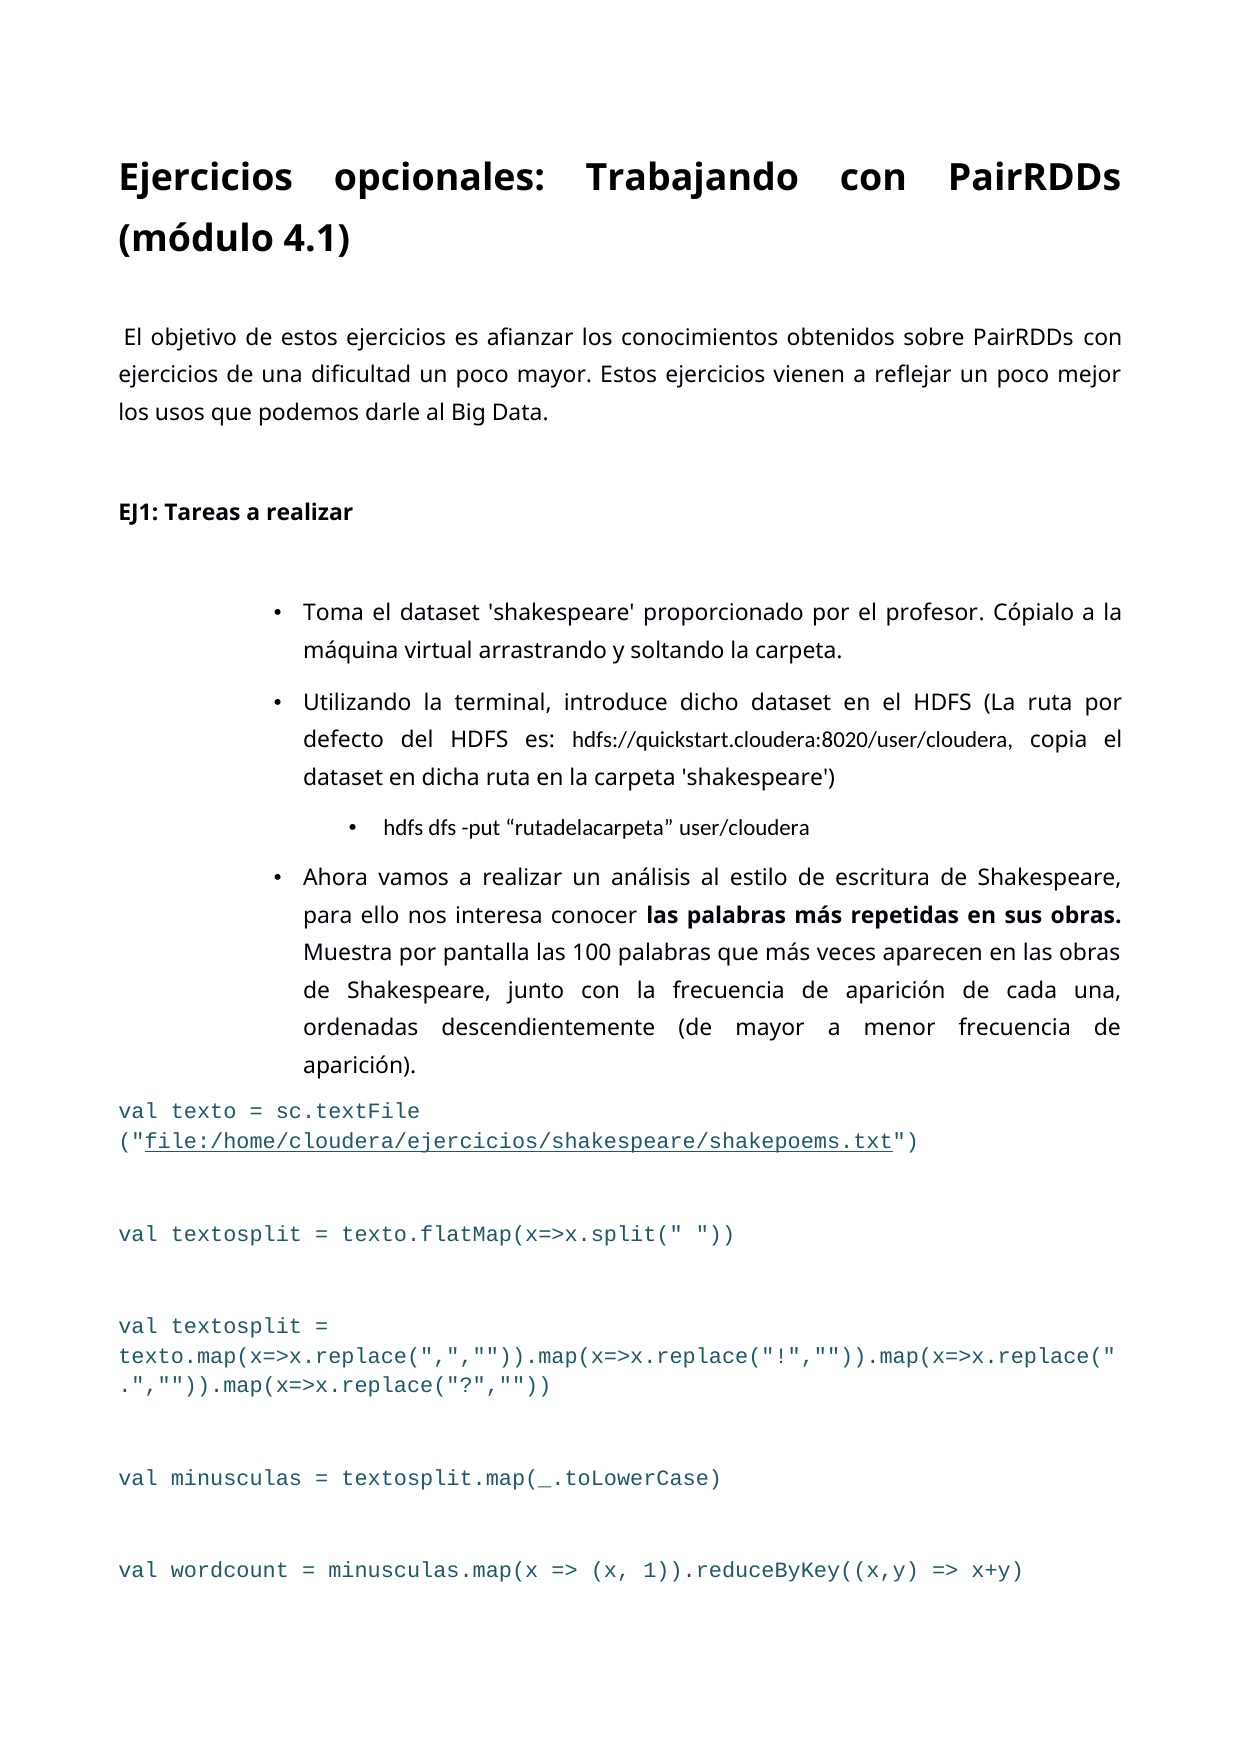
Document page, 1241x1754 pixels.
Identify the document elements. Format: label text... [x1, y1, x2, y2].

text val minusculas = textosplit.map(_.toLowerCase) [118, 1467, 1122, 1492]
text val wordcount = minusculas.map(x => (x, 1)).reduceByKey((x,y) => x+y) [118, 1559, 1122, 1584]
text val texto = sc.textFile ("file:/home/cloudera/ejercicios/shakespeare/shakepoems.txt") [118, 1101, 1122, 1155]
text val textosplit = texto.map(x=>x.replace(",","")).map(x=>x.replace("!","")).map(x=>x.replace(".","")).map(x=>x.replace("?","")) [118, 1315, 1122, 1399]
list hdfs dfs -put “rutadelacarpeta” user/cloudera [348, 813, 1122, 841]
text Ejercicios opcionales: Trabajando con PairRDDs (módulo 4.1) [118, 150, 1122, 263]
list Toma el dataset 'shakespeare' proporcionado por el profesor. Cópialo a la máquina virtual arrastrando y soltando la carpeta. [273, 596, 1122, 665]
list Ahora vamos a realizar un análisis al estilo de escritura de Shakespeare, para ello nos interesa conocer las palabras más repetidas en sus obras. Muestra por pantalla las 100 palabras que más veces aparecen en las obras de Shakespeare, junto con la frecuencia de aparición de cada una, ordenadas descendientemente (de mayor a menor frecuencia de aparición). [273, 861, 1122, 1080]
list Utilizando la terminal, introduce dicho dataset en el HDFS (La ruta por defecto del HDFS es: hdfs://quickstart.cloudera:8020/user/cloudera, copia el dataset en dicha ruta en la carpeta 'shakespeare') [273, 686, 1122, 792]
text EJ1: Tareas a realizar [118, 496, 1122, 527]
text El objetivo de estos ejercicios es afianzar los conocimientos obtenidos sobre PairRDDs con ejercicios de una dificultad un poco mayor. Estos ejercicios vienen a reflejar un poco mejor los usos que podemos darle al Big Data. [118, 321, 1122, 427]
text val textosplit = texto.flatMap(x=>x.split(" ")) [118, 1223, 1122, 1248]
